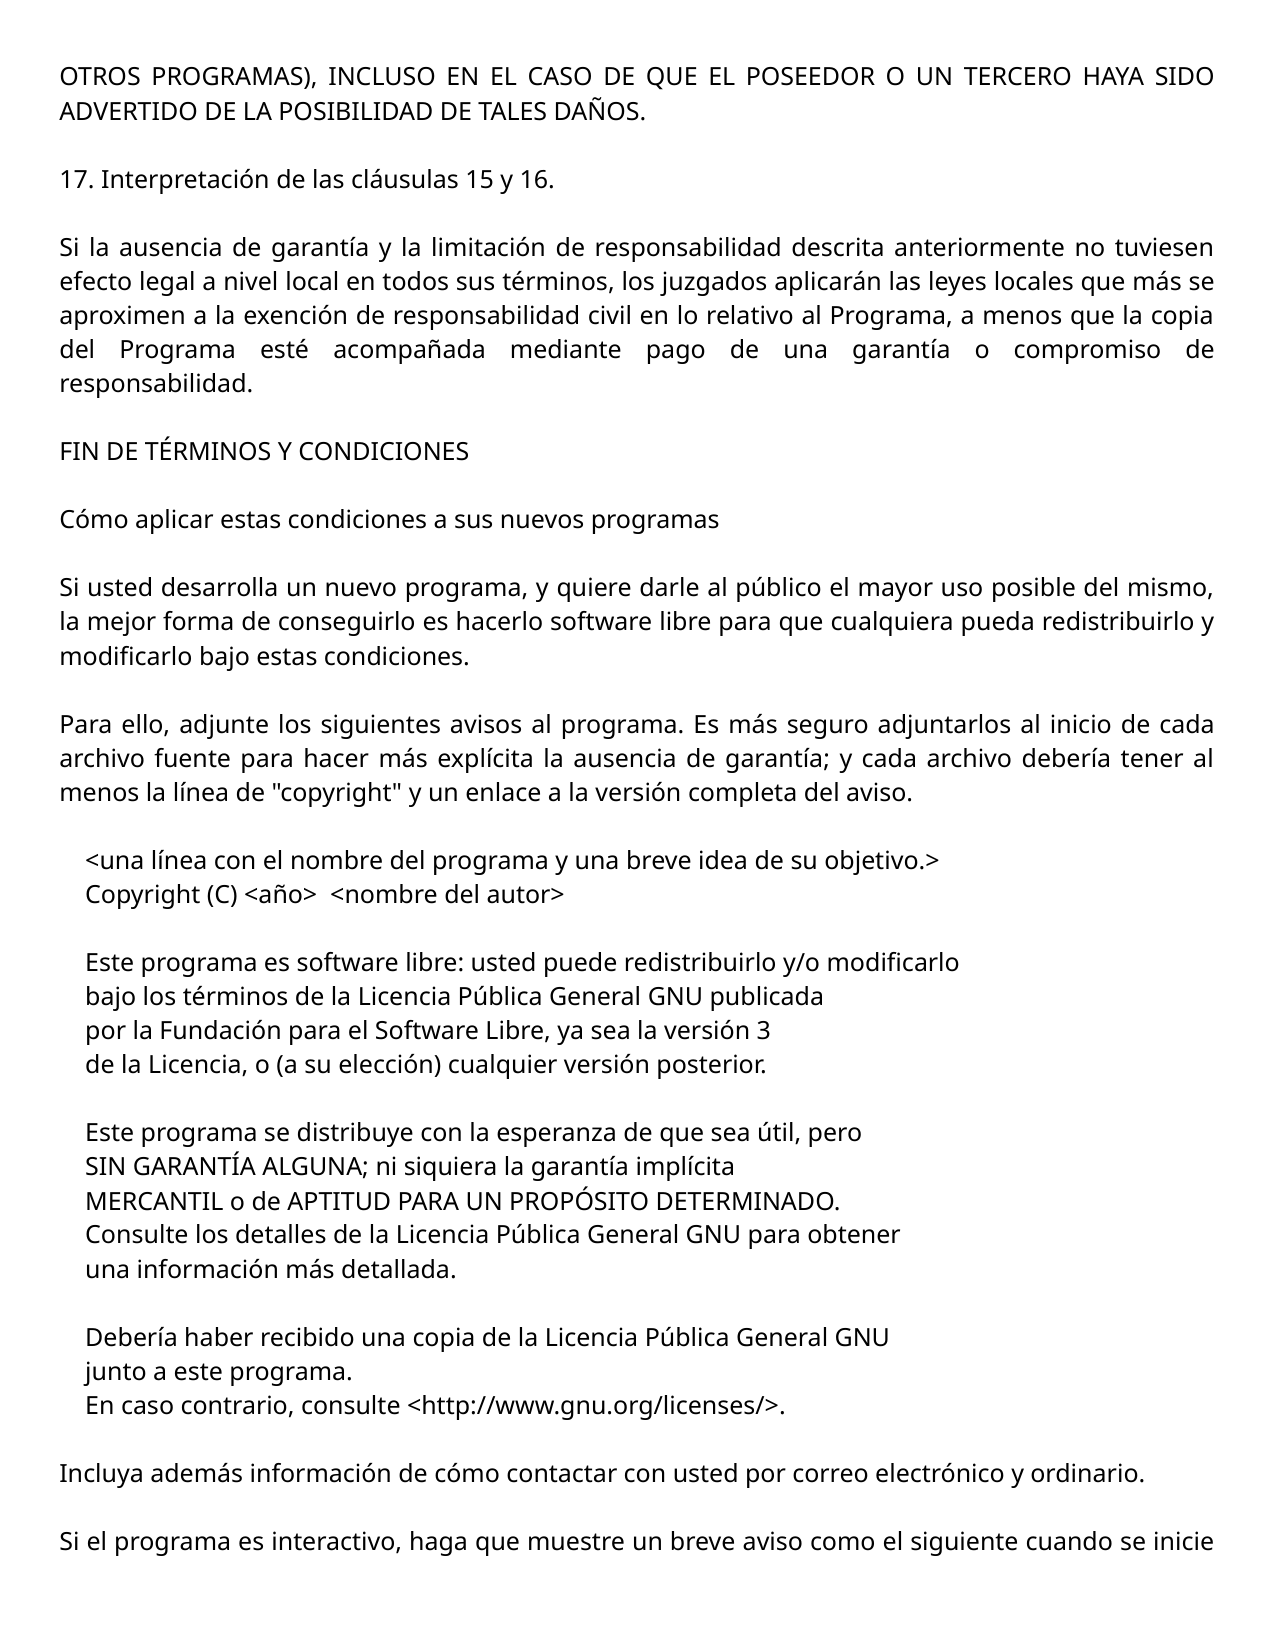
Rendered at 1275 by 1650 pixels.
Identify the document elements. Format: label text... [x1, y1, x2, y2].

text Cómo aplicar estas condiciones a sus nuevos programas [59, 502, 1216, 536]
text de la Licencia, o (a su elección) cualquier versión posterior. [59, 1047, 1216, 1081]
text 17. Interpretación de las cláusulas 15 y 16. [59, 161, 1216, 195]
text junto a este programa. [59, 1353, 1216, 1387]
text por la Fundación para el Software Libre, ya sea la versión 3 [59, 1013, 1216, 1047]
text una información más detallada. [59, 1251, 1216, 1285]
text bajo los términos de la Licencia Pública General GNU publicada [59, 979, 1216, 1013]
text <una línea con el nombre del programa y una breve idea de su objetivo.> [59, 842, 1216, 877]
text SIN GARANTÍA ALGUNA; ni siquiera la garantía implícita [59, 1149, 1216, 1183]
text En caso contrario, consulte <http://www.gnu.org/licenses/>. [59, 1387, 1216, 1422]
text Si la ausencia de garantía y la limitación de responsabilidad descrita anteriormente no tuviesen efecto legal a nivel local en todos sus términos, los juzgados aplicarán las leyes locales que más se aproximen a la exención de responsabilidad civil en lo relativo al Programa, a menos que la copia del Programa esté acompañada mediante pago de una garantía o compromiso de responsabilidad. [59, 229, 1216, 400]
text Copyright (C) <año> <nombre del autor> [59, 877, 1216, 911]
text Si el programa es interactivo, haga que muestre un breve aviso como el siguiente cuando se inicie [59, 1524, 1216, 1558]
text Debería haber recibido una copia de la Licencia Pública General GNU [59, 1319, 1216, 1353]
text FIN DE TÉRMINOS Y CONDICIONES [59, 434, 1216, 468]
text OTROS PROGRAMAS), INCLUSO EN EL CASO DE QUE EL POSEEDOR O UN TERCERO HAYA SIDO ADVERTIDO DE LA POSIBILIDAD DE TALES DAÑOS. [59, 59, 1216, 127]
text Si usted desarrolla un nuevo programa, y quiere darle al público el mayor uso posible del mismo, la mejor forma de conseguirlo es hacerlo software libre para que cualquiera pueda redistribuirlo y modificarlo bajo estas condiciones. [59, 570, 1216, 672]
text Incluya además información de cómo contactar con usted por correo electrónico y ordinario. [59, 1456, 1216, 1490]
text Para ello, adjunte los siguientes avisos al programa. Es más seguro adjuntarlos al inicio de cada archivo fuente para hacer más explícita la ausencia de garantía; y cada archivo debería tener al menos la línea de "copyright" y un enlace a la versión completa del aviso. [59, 706, 1216, 808]
text Este programa se distribuye con la esperanza de que sea útil, pero [59, 1115, 1216, 1149]
text Consulte los detalles de la Licencia Pública General GNU para obtener [59, 1217, 1216, 1251]
text MERCANTIL o de APTITUD PARA UN PROPÓSITO DETERMINADO. [59, 1183, 1216, 1217]
text Este programa es software libre: usted puede redistribuirlo y/o modificarlo [59, 945, 1216, 979]
